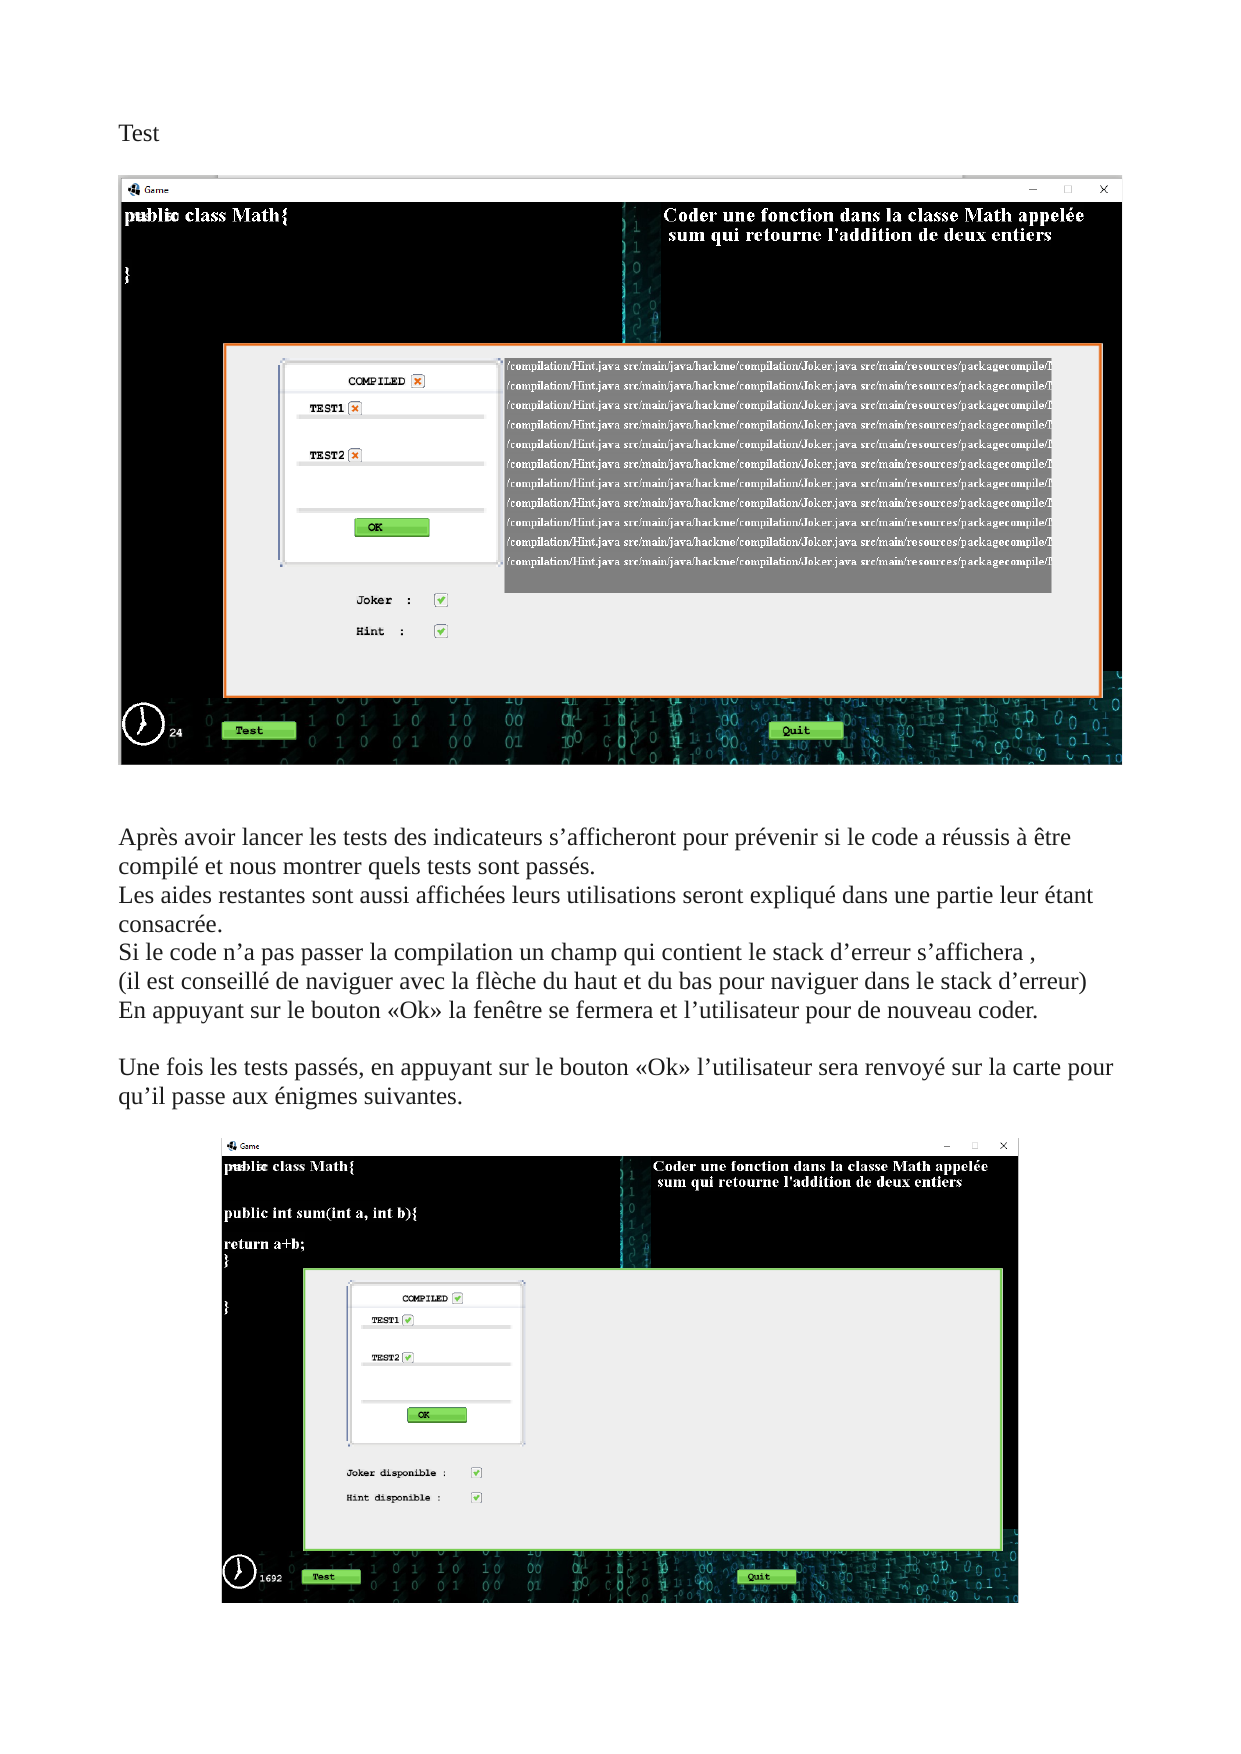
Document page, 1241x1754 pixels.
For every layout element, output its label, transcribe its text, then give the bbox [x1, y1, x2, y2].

text En appuyant sur le bouton «Ok» la fenêtre se fermera et l’utilisateur pour de nouveau coder. [118, 995, 1122, 1024]
text Une fois les tests passés, en appuyant sur le bouton «Ok» l’utilisateur sera renvoyé sur la carte pour qu’il passe aux énigmes suivantes. [118, 1052, 1122, 1110]
text Test [118, 118, 1122, 147]
text Après avoir lancer les tests des indicateurs s’afficheront pour prévenir si le code a réussis à être compilé et nous montrer quels tests sont passés. [118, 822, 1122, 880]
picture [118, 175, 1123, 765]
text Les aides restantes sont aussi affichées leurs utilisations seront expliqué dans une partie leur étant consacrée. [118, 880, 1122, 937]
text (il est conseillé de naviguer avec la flèche du haut et du bas pour naviguer dans le stack d’erreur) [118, 966, 1122, 995]
text Si le code n’a pas passer la compilation un champ qui contient le stack d’erreur s’affichera , [118, 937, 1122, 966]
picture [221, 1138, 1019, 1603]
